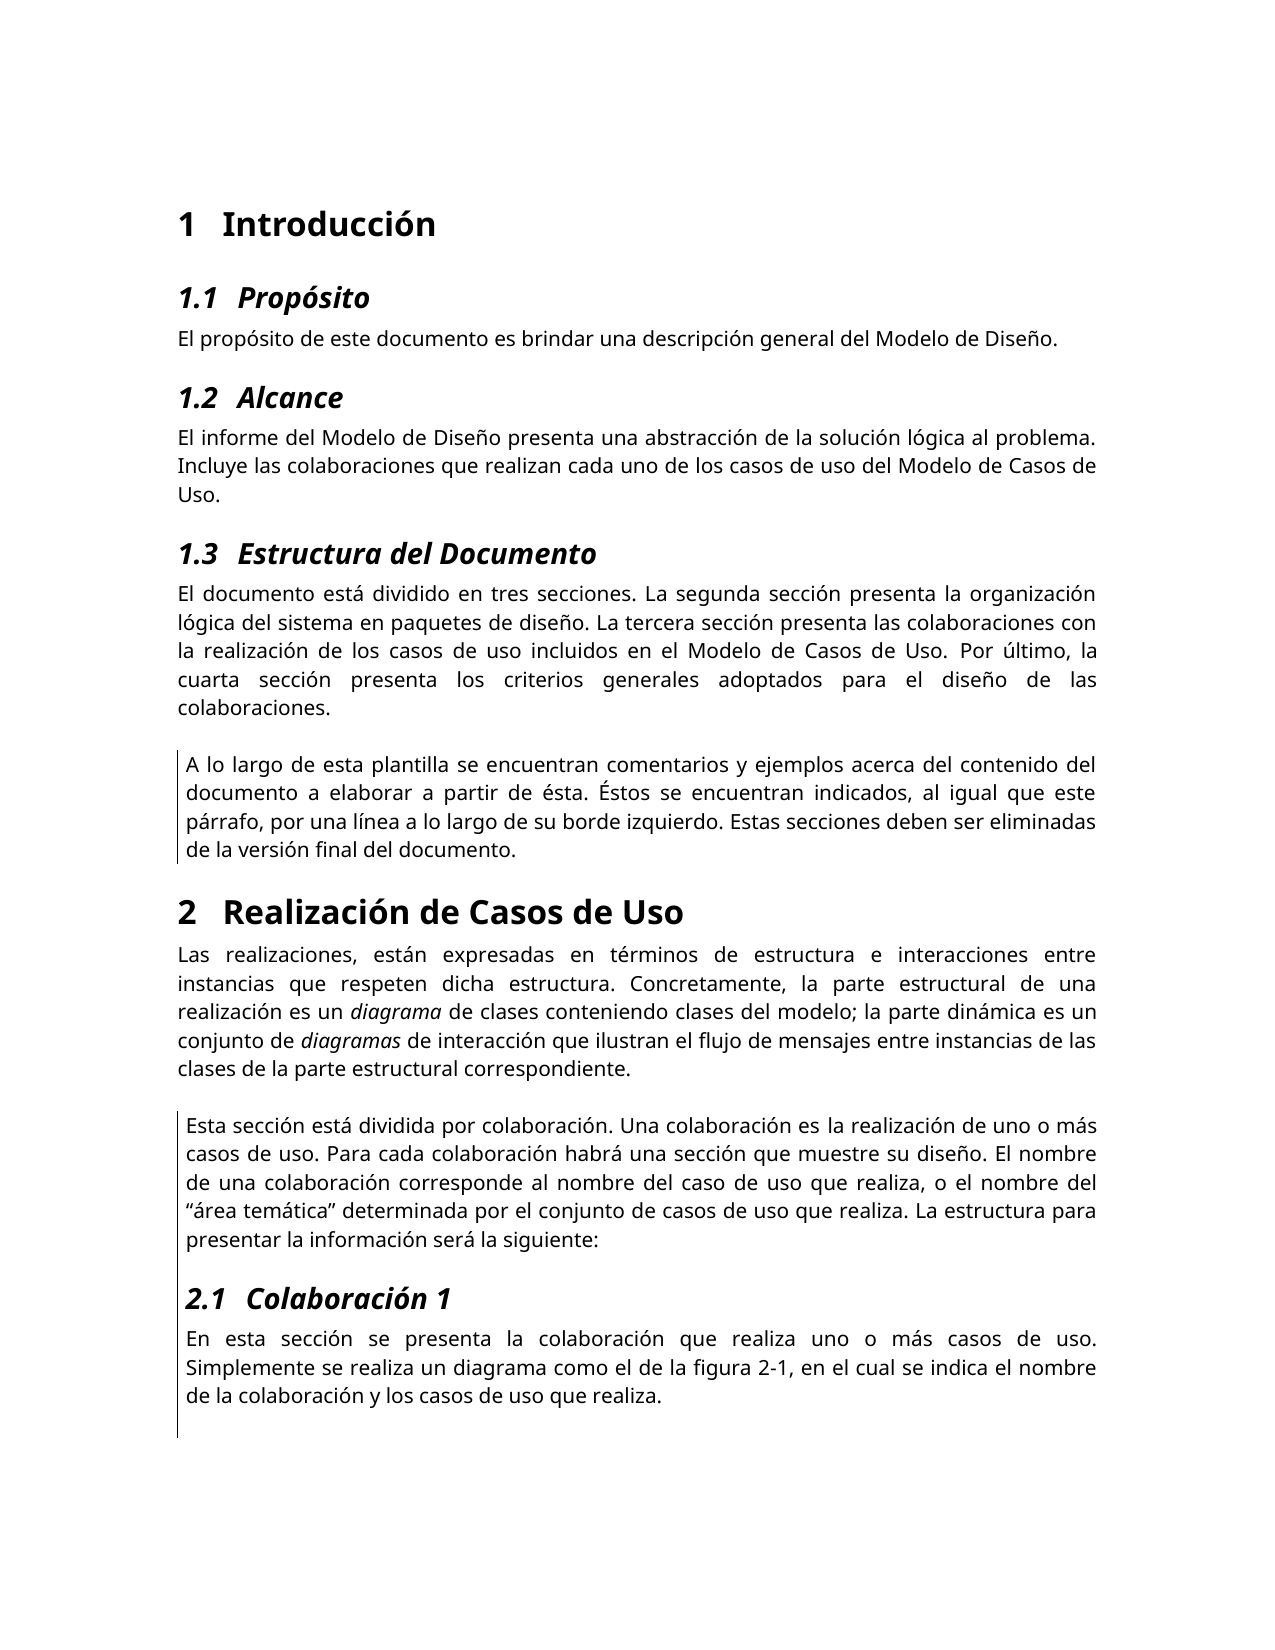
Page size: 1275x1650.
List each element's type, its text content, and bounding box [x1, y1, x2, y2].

text Las realizaciones, están expresadas en términos de estructura e interacciones entre instancias que respeten dicha estructura. Concretamente, la parte estructural de una realización es un diagrama de clases conteniendo clases del modelo; la parte dinámica es un conjunto de diagramas de interacción que ilustran el flujo de mensajes entre instancias de las clases de la parte estructural correspondiente. [177, 940, 1098, 1083]
subtitle Estructura del Documento [177, 533, 1098, 573]
subtitle Propósito [177, 278, 1098, 317]
subtitle Realización de Casos de Uso [177, 889, 1098, 934]
subtitle Alcance [177, 377, 1098, 417]
text El propósito de este documento es brindar una descripción general del Modelo de Diseño. [177, 324, 1098, 352]
subtitle Colaboración 1 [178, 1278, 1098, 1318]
text En esta sección se presenta la colaboración que realiza uno o más casos de uso. Simplemente se realiza un diagrama como el de la figura 2-1, en el cual se indica el nombre de la colaboración y los casos de uso que realiza. [178, 1324, 1098, 1409]
text Esta sección está dividida por colaboración. Una colaboración es la realización de uno o más casos de uso. Para cada colaboración habrá una sección que muestre su diseño. El nombre de una colaboración corresponde al nombre del caso de uso que realiza, o el nombre del “área temática” determinada por el conjunto de casos de uso que realiza. La estructura para presentar la información será la siguiente: [178, 1111, 1098, 1253]
text El documento está dividido en tres secciones. La segunda sección presenta la organización lógica del sistema en paquetes de diseño. La tercera sección presenta las colaboraciones con la realización de los casos de uso incluidos en el Modelo de Casos de Uso. Por último, la cuarta sección presenta los criterios generales adoptados para el diseño de las colaboraciones. [177, 579, 1098, 722]
text El informe del Modelo de Diseño presenta una abstracción de la solución lógica al problema. Incluye las colaboraciones que realizan cada uno de los casos de uso del Modelo de Casos de Uso. [177, 423, 1098, 508]
subtitle Introducción [177, 201, 1098, 247]
text A lo largo de esta plantilla se encuentran comentarios y ejemplos acerca del contenido del documento a elaborar a partir de ésta. Éstos se encuentran indicados, al igual que este párrafo, por una línea a lo largo de su borde izquierdo. Estas secciones deben ser eliminadas de la versión final del documento. [178, 750, 1098, 864]
